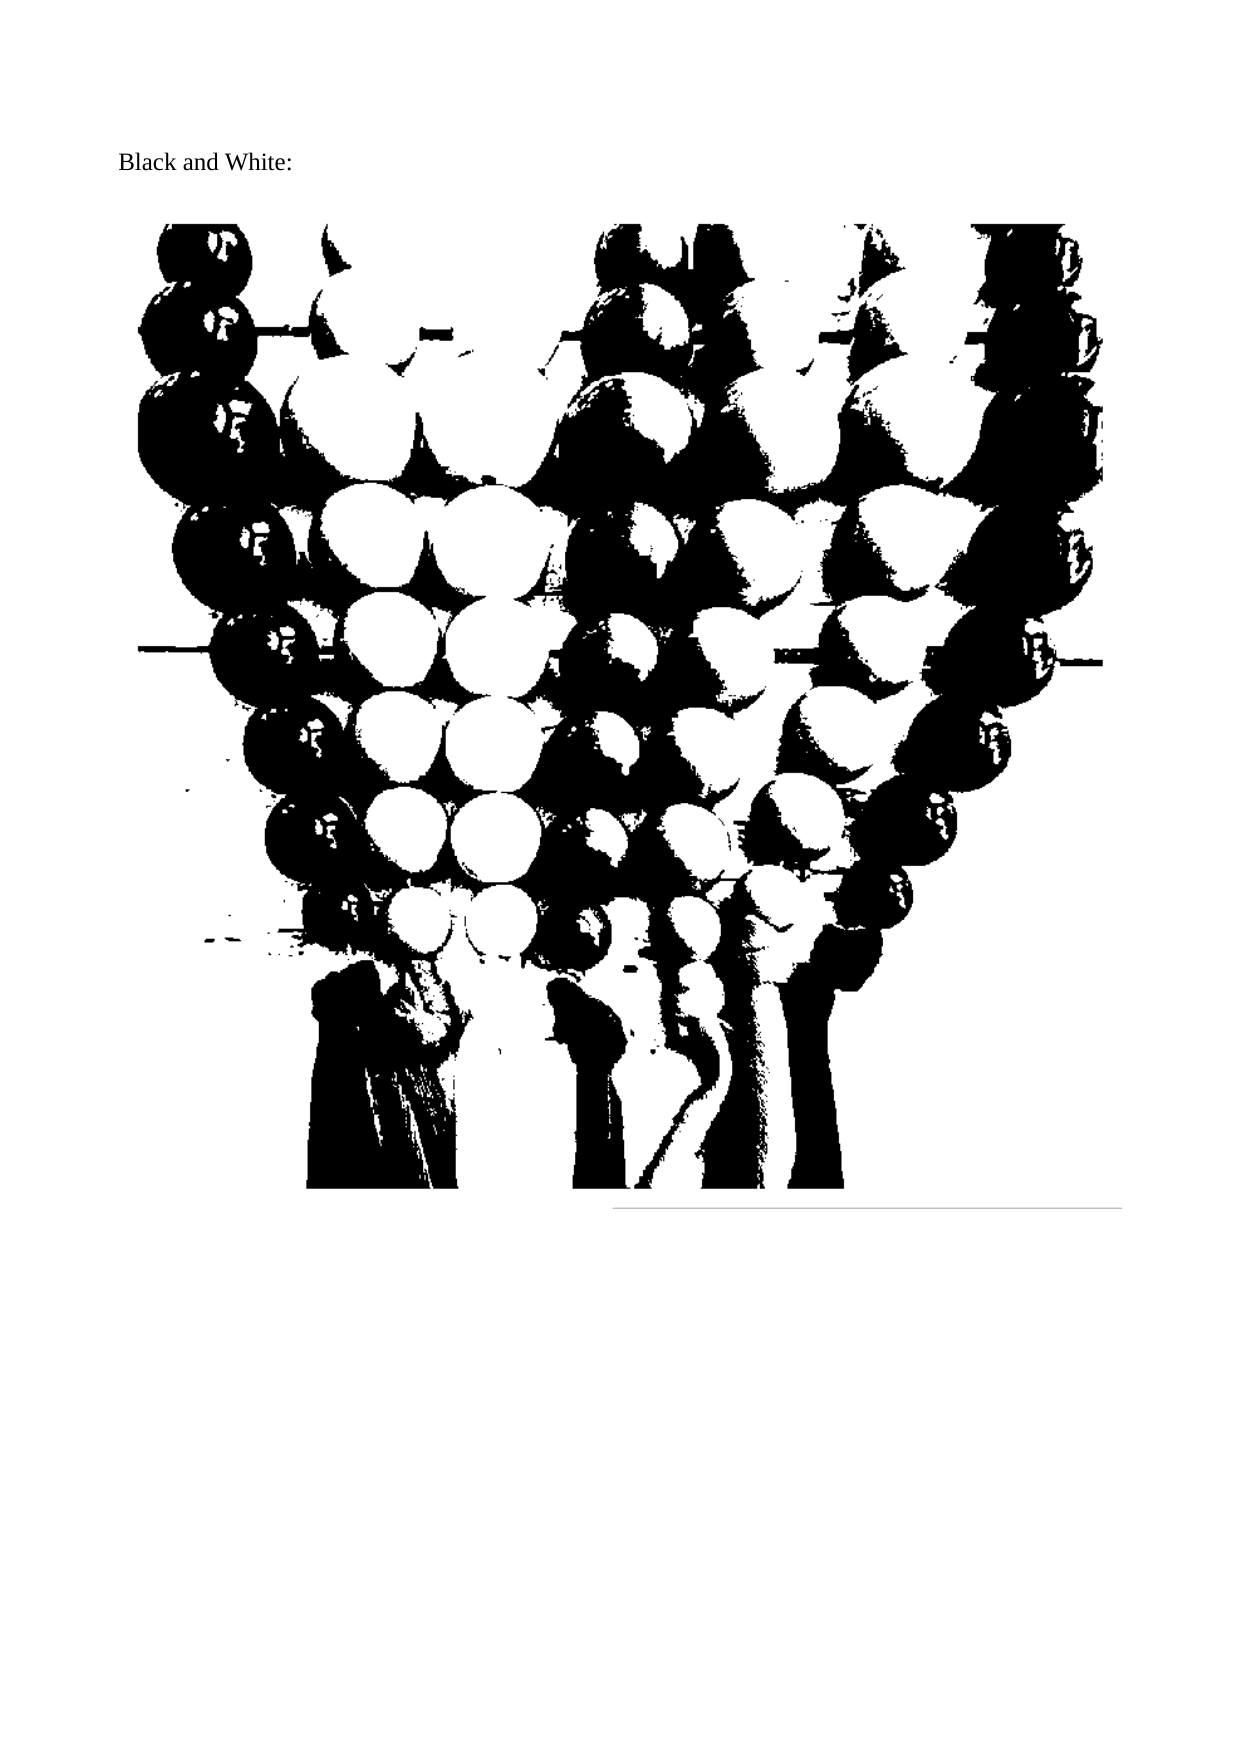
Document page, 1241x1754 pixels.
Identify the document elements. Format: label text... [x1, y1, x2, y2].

text Black and White: [118, 147, 1122, 176]
picture [118, 204, 1123, 1209]
